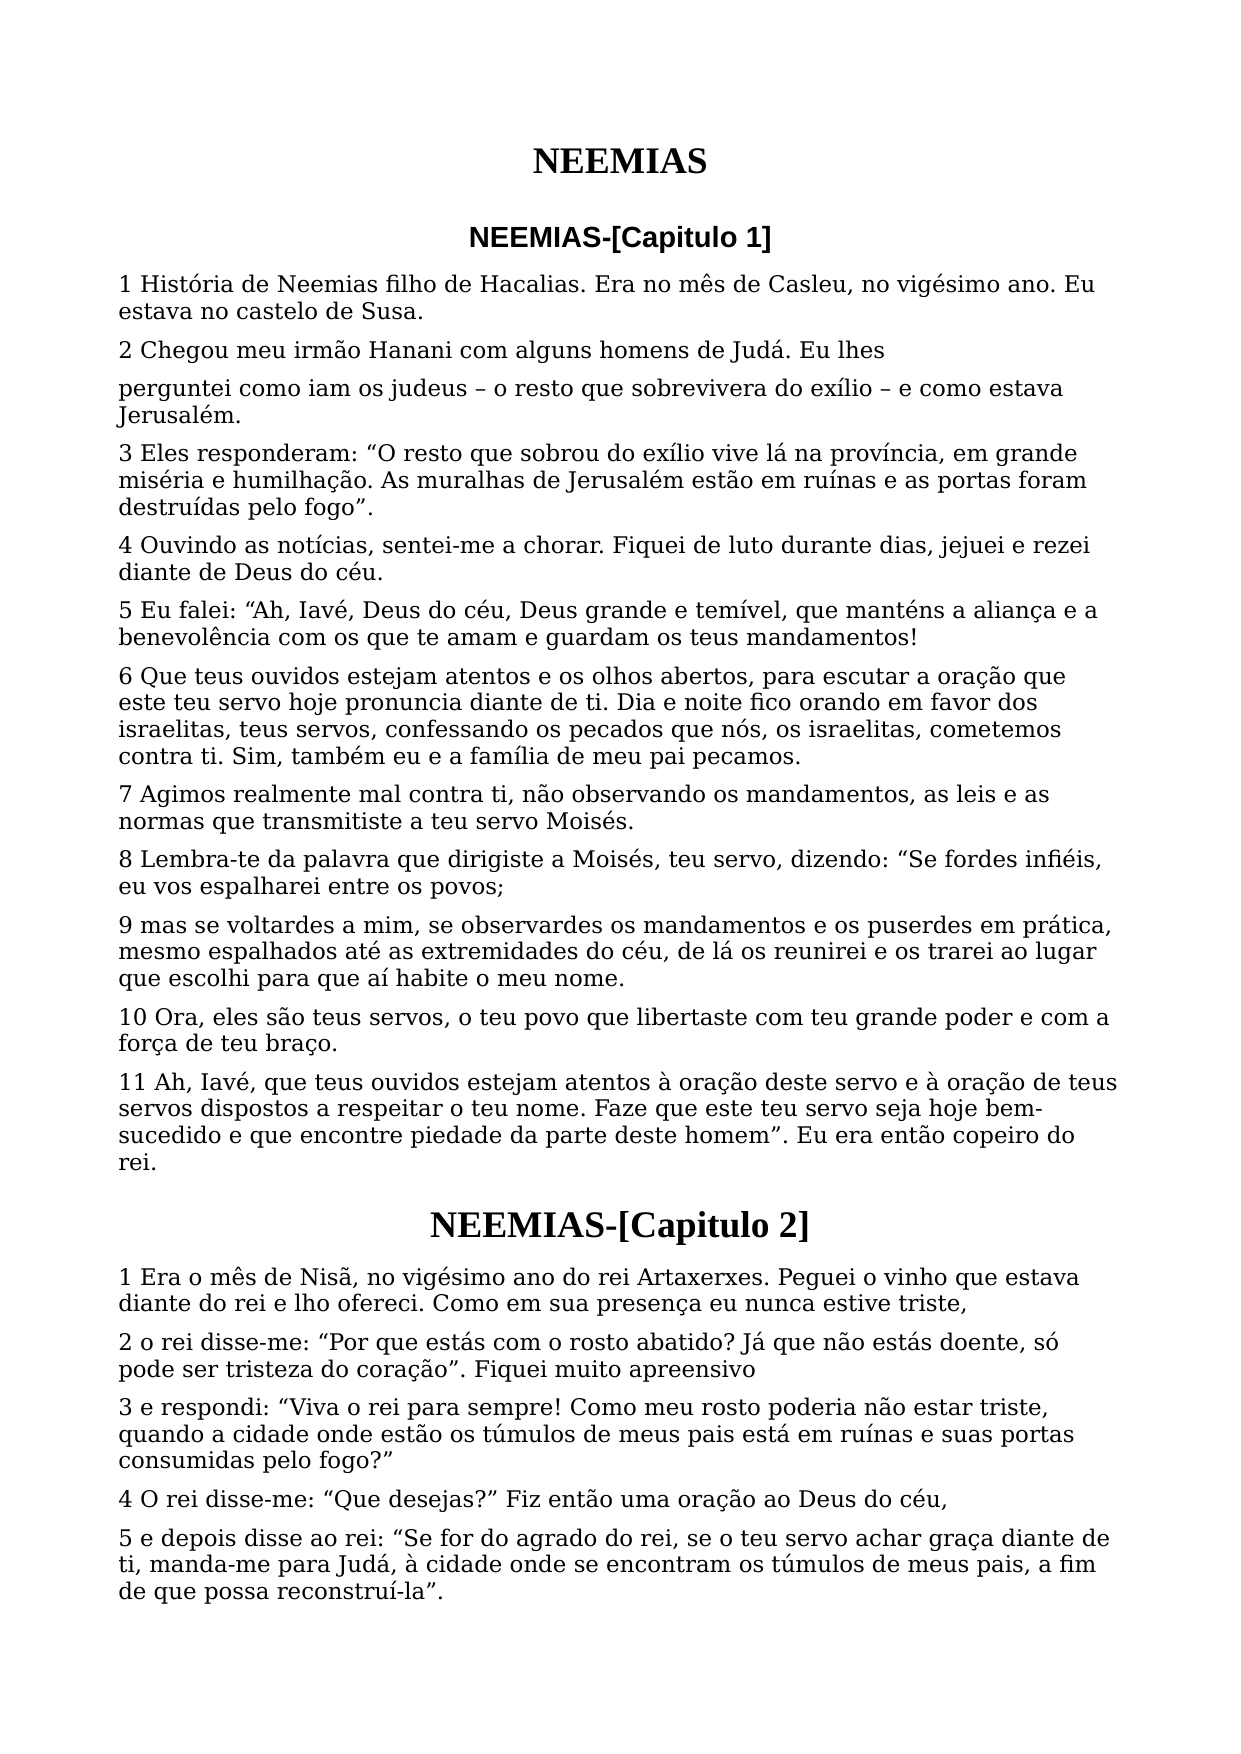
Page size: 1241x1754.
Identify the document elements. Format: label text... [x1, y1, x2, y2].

text 9 mas se voltardes a mim, se observardes os mandamentos e os puserdes em prática, mesmo espalhados até as extremidades do céu, de lá os reunirei e os trarei ao lugar que escolhi para que aí habite o meu nome. [118, 912, 1122, 992]
text 6 Que teus ouvidos estejam atentos e os olhos abertos, para escutar a oração que este teu servo hoje pronuncia diante de ti. Dia e noite fico orando em favor dos israelitas, teus servos, confessando os pecados que nós, os israelitas, cometemos contra ti. Sim, também eu e a família de meu pai pecamos. [118, 663, 1122, 769]
text 5 e depois disse ao rei: “Se for do agrado do rei, se o teu servo achar graça diante de ti, manda-me para Judá, à cidade onde se encontram os túmulos de meus pais, a fim de que possa reconstruí-la”. [118, 1525, 1122, 1605]
text 3 Eles responderam: “O resto que sobrou do exílio vive lá na província, em grande miséria e humilhação. As muralhas de Jerusalém estão em ruínas e as portas foram destruídas pelo fogo”. [118, 441, 1122, 521]
text 5 Eu falei: “Ah, Iavé, Deus do céu, Deus grande e temível, que manténs a aliança e a benevolência com os que te amam e guardam os teus mandamentos! [118, 598, 1122, 651]
text 10 Ora, eles são teus servos, o teu povo que libertaste com teu grande poder e com a força de teu braço. [118, 1004, 1122, 1057]
text 3 e respondi: “Viva o rei para sempre! Como meu rosto poderia não estar triste, quando a cidade onde estão os túmulos de meus pais está em ruínas e suas portas consumidas pelo fogo?” [118, 1394, 1122, 1474]
text 4 O rei disse-me: “Que desejas?” Fiz então uma oração ao Deus do céu, [118, 1486, 1122, 1513]
text 1 História de Neemias filho de Hacalias. Era no mês de Casleu, no vigésimo ano. Eu estava no castelo de Susa. [118, 272, 1122, 325]
text 8 Lembra-te da palavra que dirigiste a Moisés, teu servo, dizendo: “Se fordes infiéis, eu vos espalharei entre os povos; [118, 847, 1122, 900]
text 2 Chegou meu irmão Hanani com alguns homens de Judá. Eu lhes [118, 337, 1122, 363]
subtitle NEEMIAS [118, 139, 1122, 182]
text 7 Agimos realmente mal contra ti, não observando os mandamentos, as leis e as normas que transmitiste a teu servo Moisés. [118, 781, 1122, 835]
text 1 Era o mês de Nisã, no vigésimo ano do rei Artaxerxes. Peguei o vinho que estava diante do rei e lho ofereci. Como em sua presença eu nunca estive triste, [118, 1264, 1122, 1317]
subtitle NEEMIAS-[Capitulo 2] [118, 1202, 1122, 1245]
text 2 o rei disse-me: “Por que estás com o rosto abatido? Já que não estás doente, só pode ser tristeza do coração”. Fiquei muito apreensivo [118, 1329, 1122, 1382]
text 11 Ah, Iavé, que teus ouvidos estejam atentos à oração deste servo e à oração de teus servos dispostos a respeitar o teu nome. Faze que este teu servo seja hoje bem-sucedido e que encontre piedade da parte deste homem”. Eu era então copeiro do rei. [118, 1069, 1122, 1176]
text 4 Ouvindo as notícias, sentei-me a chorar. Fiquei de luto durante dias, jejuei e rezei diante de Deus do céu. [118, 532, 1122, 586]
subtitle NEEMIAS-[Capitulo 1] [118, 219, 1122, 253]
text perguntei como iam os judeus – o resto que sobrevivera do exílio – e como estava Jerusalém. [118, 375, 1122, 429]
